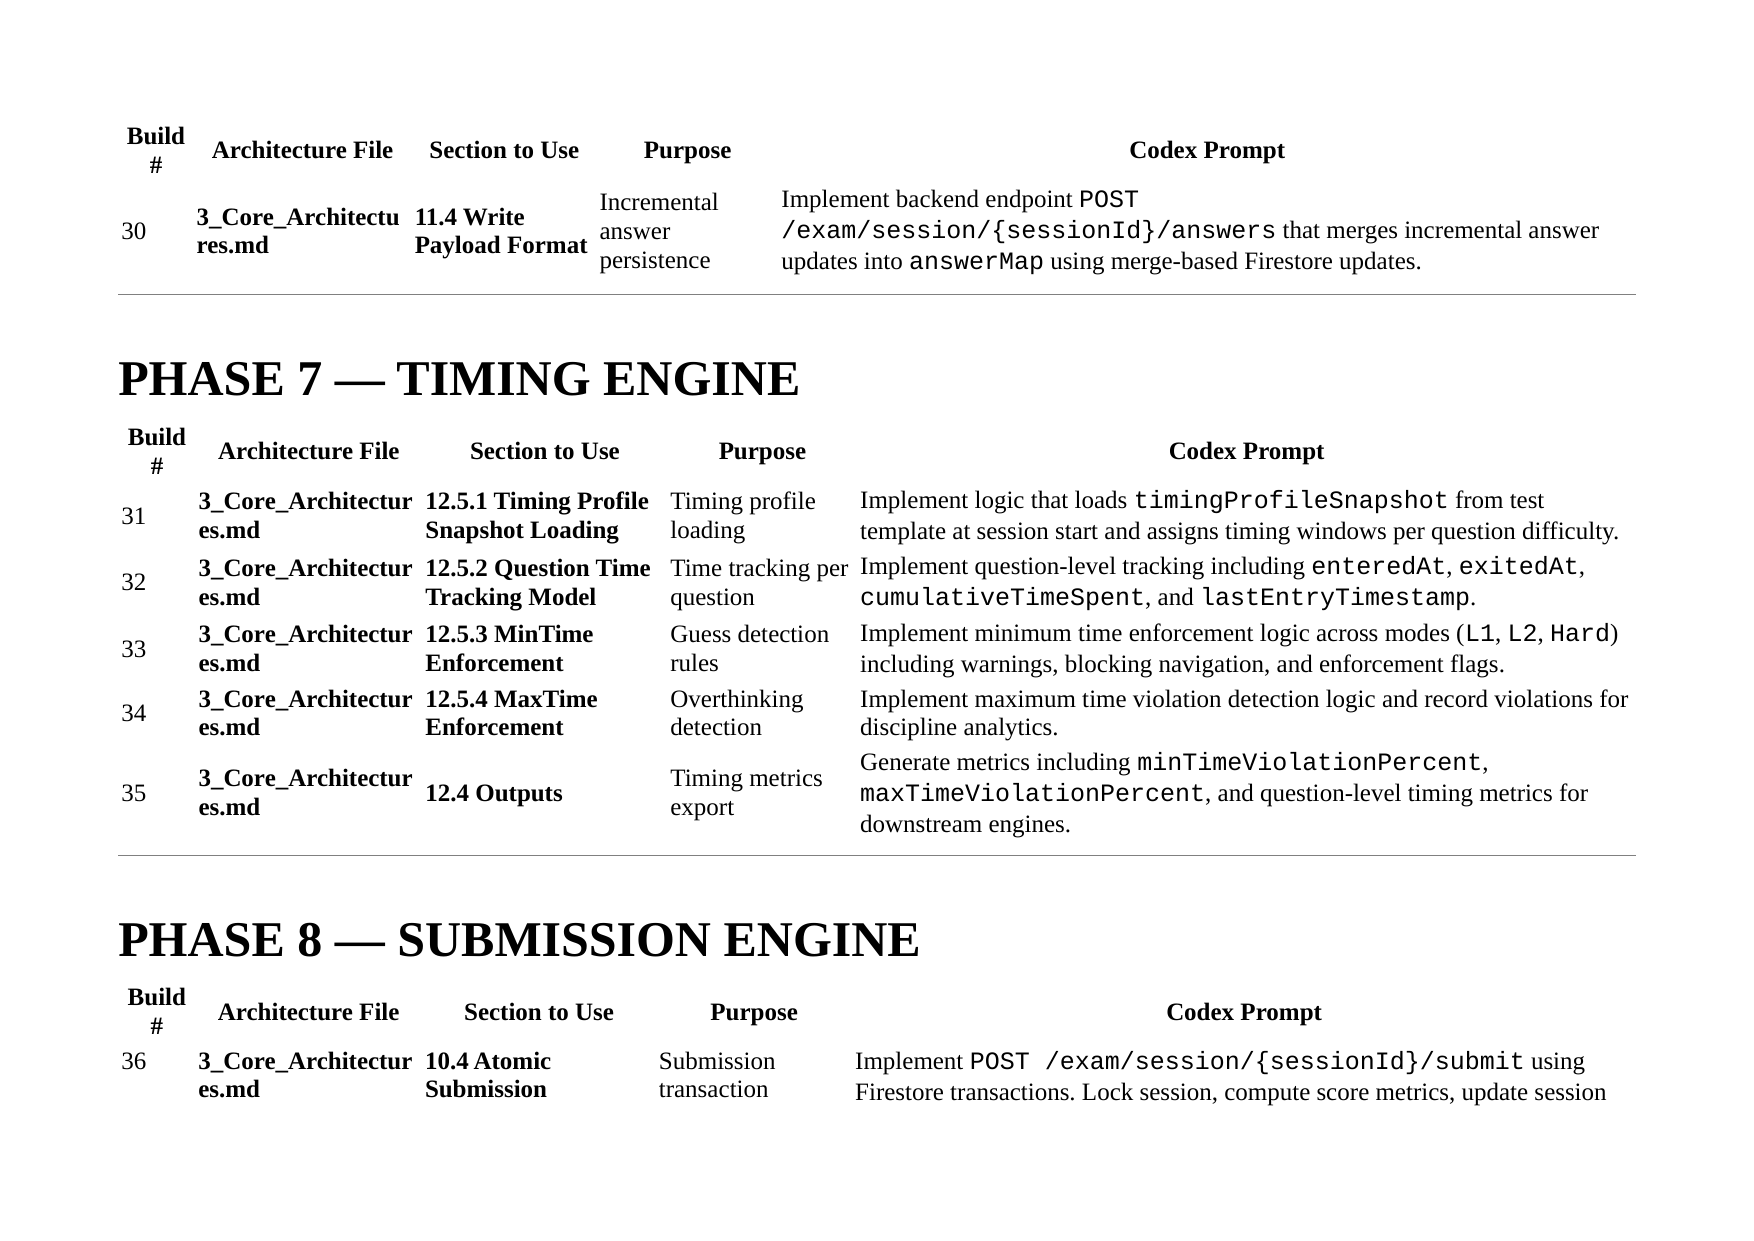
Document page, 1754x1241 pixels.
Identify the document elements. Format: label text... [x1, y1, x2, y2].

table_header Build # [118, 118, 193, 181]
table_cell 34 [118, 681, 195, 744]
table_cell Implement logic that loads timingProfileSnapshot from test template at session start and assigns timing windows per question difficulty. [857, 483, 1636, 548]
table_header Purpose [656, 980, 852, 1043]
table_header Purpose [667, 419, 857, 482]
table_cell 3_Core_Architectures.md [195, 1043, 422, 1108]
table_cell 33 [118, 615, 195, 681]
table_cell Timing profile loading [667, 483, 857, 548]
table_header Architecture File [195, 980, 422, 1043]
table_cell Time tracking per question [667, 548, 857, 615]
table_cell 36 [118, 1043, 195, 1108]
table_cell Generate metrics including minTimeViolationPercent, maxTimeViolationPercent, and question-level timing metrics for downstream engines. [857, 744, 1636, 840]
table_cell Implement POST /exam/session/{sessionId}/submit using Firestore transactions. Lock session, compute score metrics, update session [852, 1043, 1636, 1108]
table_cell Implement question-level tracking including enteredAt, exitedAt, cumulativeTimeSpent, and lastEntryTimestamp. [857, 548, 1636, 615]
table_cell 12.5.1 Timing Profile Snapshot Loading [422, 483, 667, 548]
table_cell 3_Core_Architectures.md [195, 483, 422, 548]
table_cell Implement maximum time violation detection logic and record violations for discipline analytics. [857, 681, 1636, 744]
table_cell 32 [118, 548, 195, 615]
table_cell 3_Core_Architectures.md [195, 744, 422, 840]
table_cell 3_Core_Architectures.md [195, 615, 422, 681]
table_header Codex Prompt [778, 118, 1636, 181]
table_header Codex Prompt [852, 980, 1636, 1043]
table_cell 30 [118, 181, 193, 280]
table_cell 12.4 Outputs [422, 744, 667, 840]
table_cell Guess detection rules [667, 615, 857, 681]
table_cell Incremental answer persistence [596, 181, 778, 280]
table_header Build # [118, 980, 195, 1043]
table_cell Submission transaction [656, 1043, 852, 1108]
table_cell 3_Core_Architectures.md [194, 181, 412, 280]
table_cell Implement minimum time enforcement logic across modes (L1, L2, Hard) including warnings, blocking navigation, and enforcement flags. [857, 615, 1636, 681]
table_cell 3_Core_Architectures.md [195, 548, 422, 615]
table_header Section to Use [422, 980, 656, 1043]
table_header Section to Use [412, 118, 596, 181]
table_cell Timing metrics export [667, 744, 857, 840]
table_cell 12.5.3 MinTime Enforcement [422, 615, 667, 681]
table_header Purpose [596, 118, 778, 181]
table_cell 12.5.2 Question Time Tracking Model [422, 548, 667, 615]
table_cell 11.4 Write Payload Format [412, 181, 596, 280]
table_header Codex Prompt [857, 419, 1636, 482]
subtitle PHASE 8 — SUBMISSION ENGINE [118, 909, 1636, 967]
table_cell 10.4 Atomic Submission [422, 1043, 656, 1108]
table_header Build # [118, 419, 195, 482]
table_cell 12.5.4 MaxTime Enforcement [422, 681, 667, 744]
table_cell 35 [118, 744, 195, 840]
table_cell 3_Core_Architectures.md [195, 681, 422, 744]
table_cell Overthinking detection [667, 681, 857, 744]
table_cell 31 [118, 483, 195, 548]
table_header Architecture File [195, 419, 422, 482]
table_header Architecture File [194, 118, 412, 181]
table_cell Implement backend endpoint POST /exam/session/{sessionId}/answers that merges incremental answer updates into answerMap using merge-based Firestore updates. [778, 181, 1636, 280]
table_header Section to Use [422, 419, 667, 482]
subtitle PHASE 7 — TIMING ENGINE [118, 349, 1636, 407]
